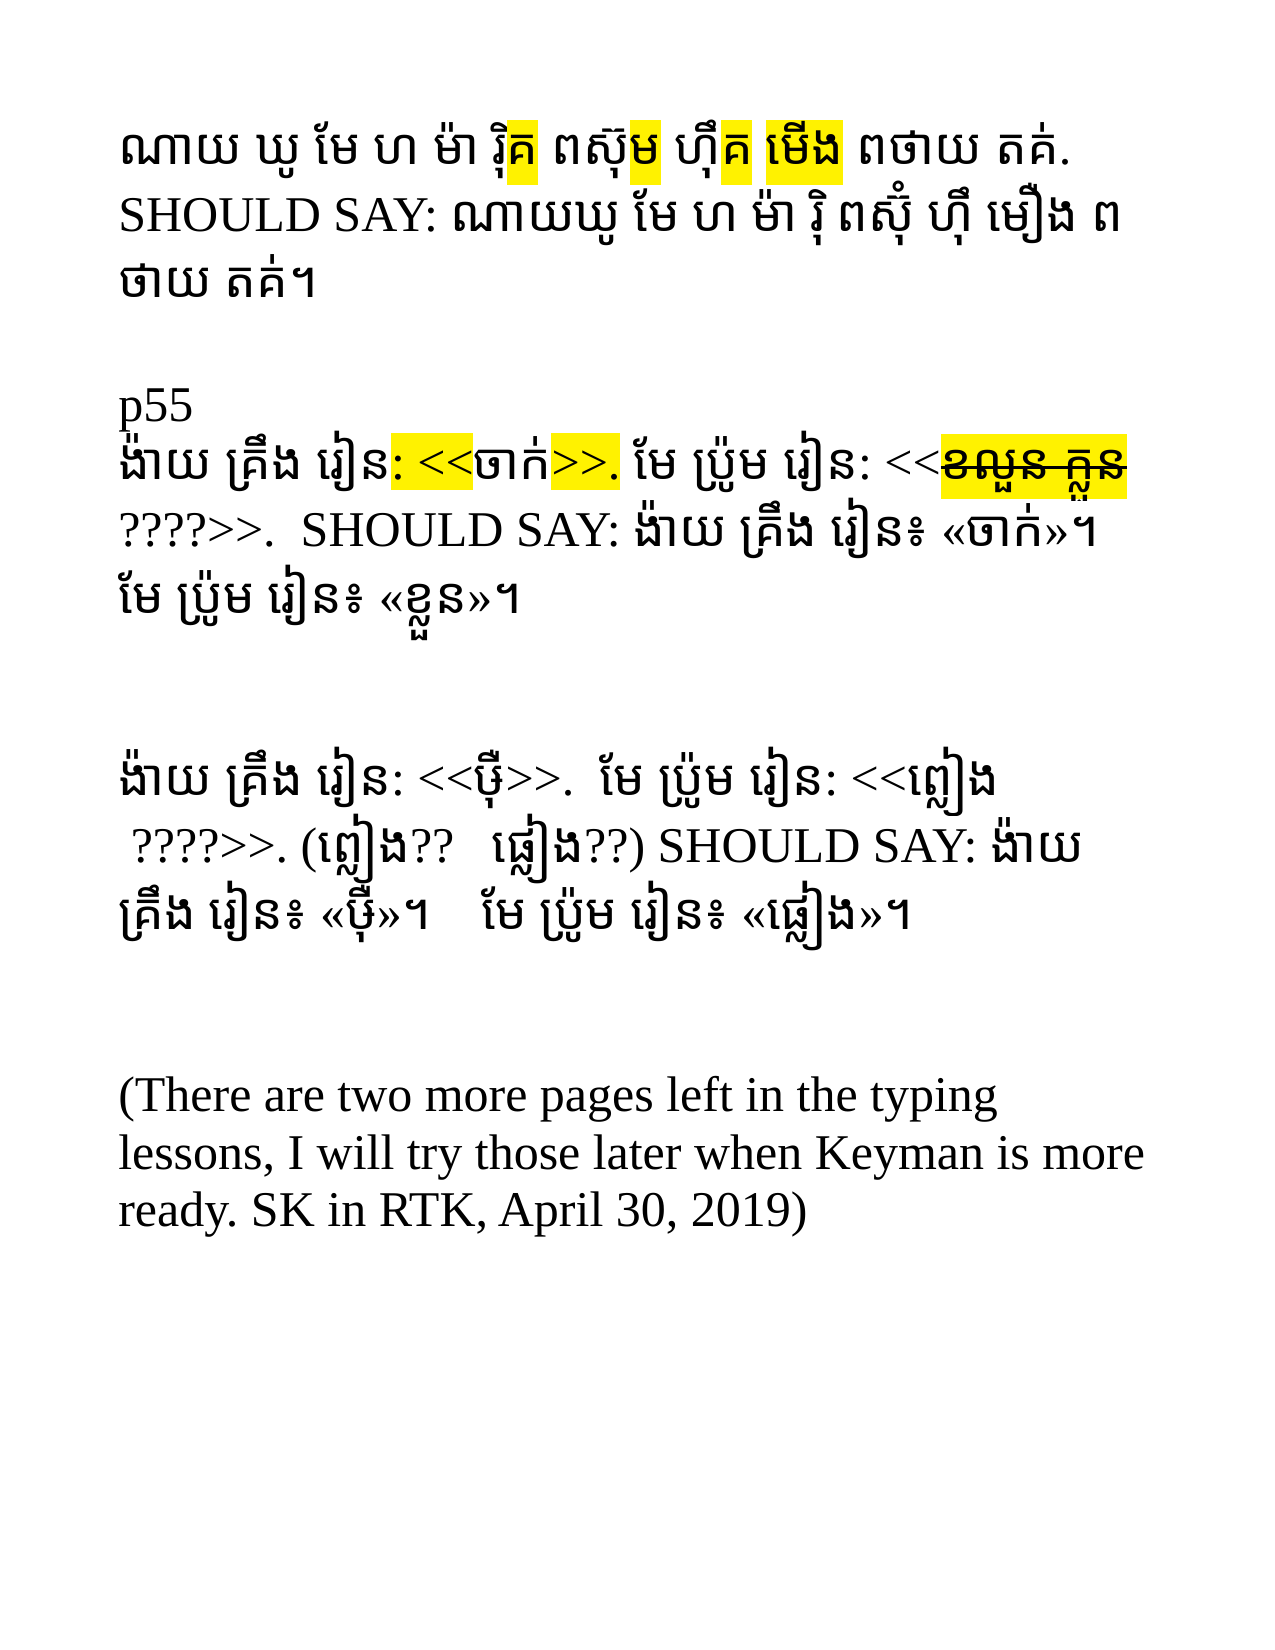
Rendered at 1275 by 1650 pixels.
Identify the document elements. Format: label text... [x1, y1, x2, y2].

text ង៉ាយ គ្រឹង រៀន: <<ឞ៊ឺ>>. មែ ប្រ៉ូម រៀន: <<ព្លៀង [948, 749, 1157, 816]
text ង៉ាយ គ្រឹង រៀន: <<ឞ៊ឺ>>. មែ ប្រ៉ូម រៀន: <<ព្លៀង [118, 749, 958, 816]
text (There are two more pages left in the typing lessons, I will try those later when Keyman is more ready. SK in RTK, April 30, 2019) [118, 1065, 1157, 1237]
text ង៉ាយ គ្រឹង រៀន: <<ចាក់>>. មែ ប្រ៉ូម រៀន: <<ខលួន ក្លួន ????>>. SHOULD SAY: ង៉ាយ គ្រឹង រៀន៖ «ចាក់»។ មែ ប៉្រូម រៀន៖ «ខ្លួន»។ [118, 432, 1157, 634]
text ????>>. (ព្លៀង?? ផ្លៀង??) SHOULD SAY: ង៉ាយ គ្រឹង រៀន៖ «ឞ៊ឺ»។ មែ ប៉្រូម រៀន៖ «ផ្លៀង»។ [118, 816, 1157, 950]
text ណាយ ឃូ មែ ហ ម៉ា រ៉ិគ ពស៊ុម ហ៊ឹគ មើង ពថាយ តគ់. SHOULD SAY: ណាយឃូ មែ ហ ម៉ា រ៉ិ ពស៊ុំ ហ៊ឹ មឿង ពថាយ តគ់។ [118, 118, 1157, 317]
text p55 [118, 375, 1157, 432]
